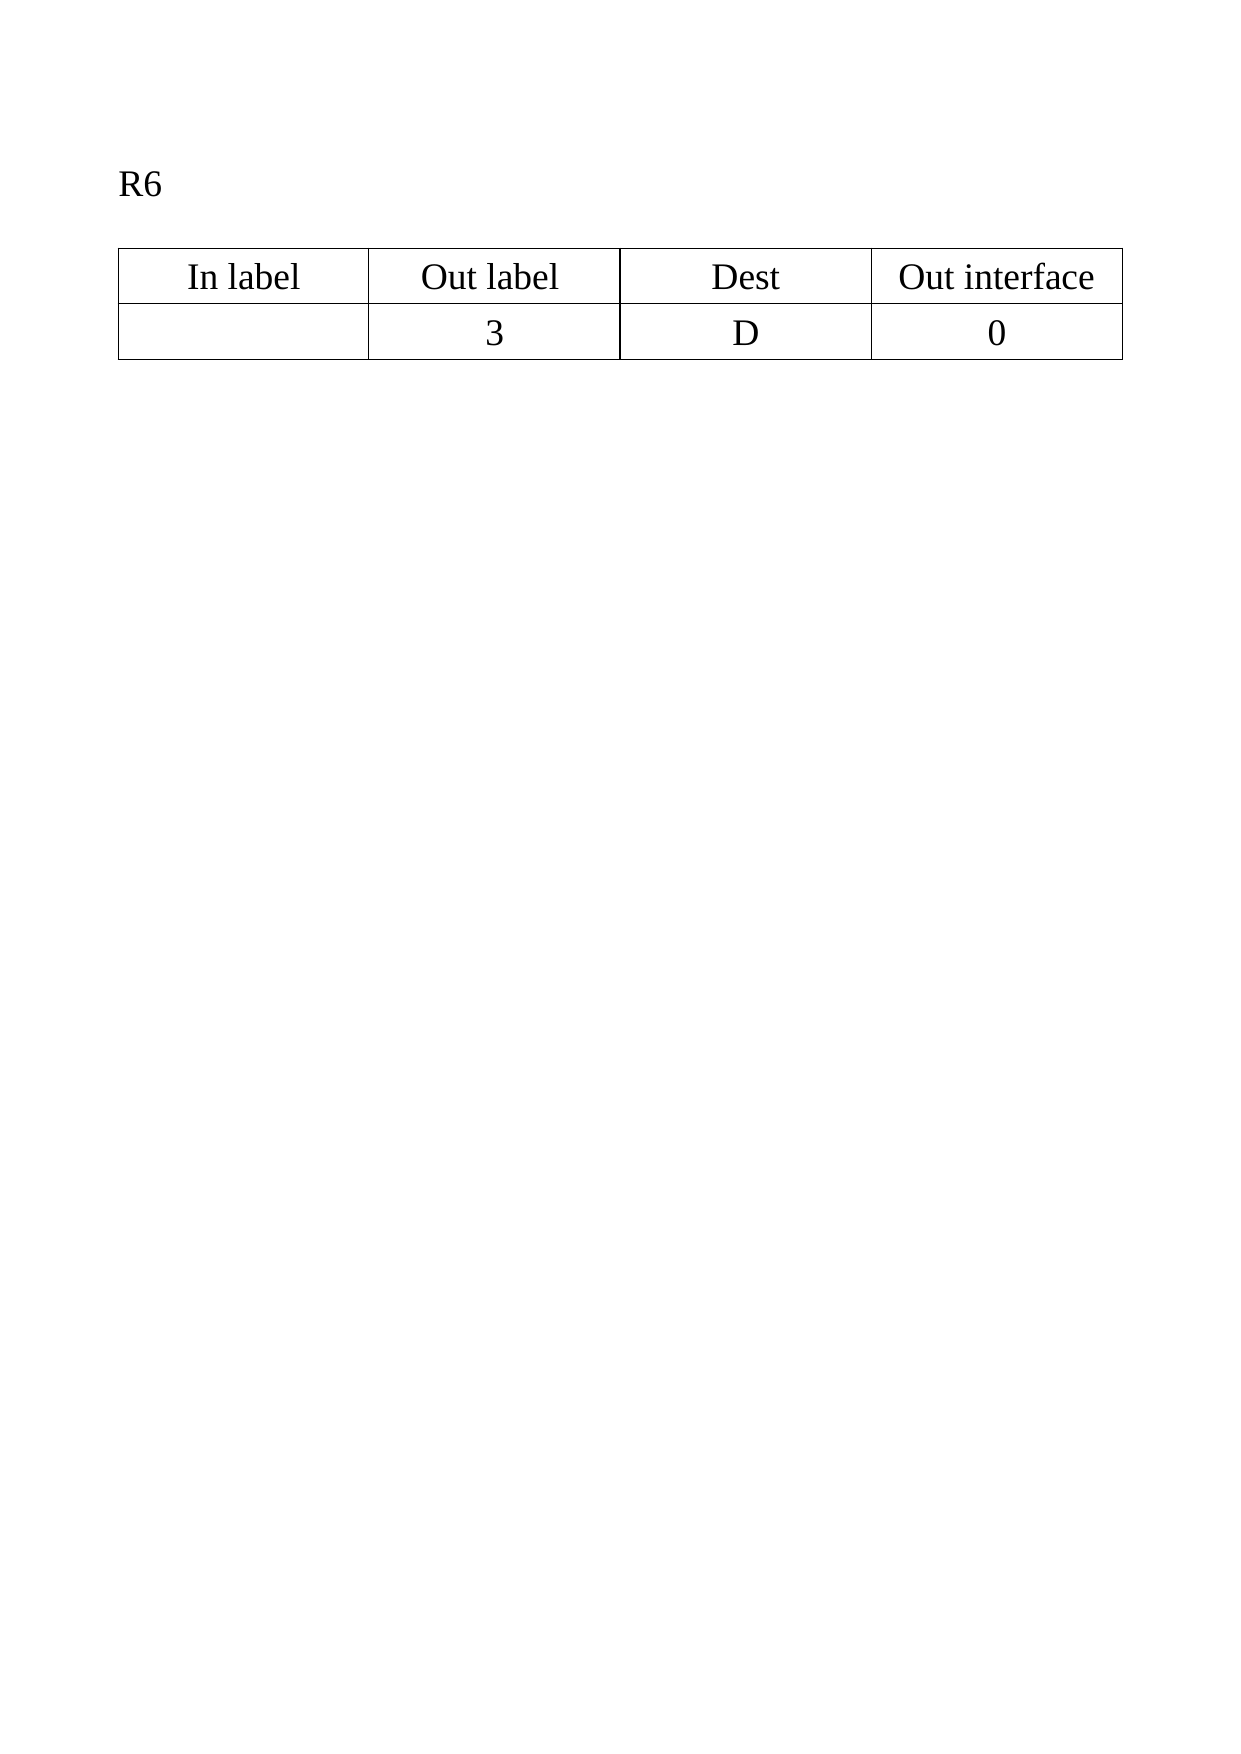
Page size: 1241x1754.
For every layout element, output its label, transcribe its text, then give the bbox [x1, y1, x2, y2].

text R6 [118, 161, 1122, 204]
table_cell 0 [872, 304, 1122, 359]
table_cell [119, 304, 368, 359]
table_header Out interface [872, 249, 1122, 303]
table_cell D [621, 304, 871, 359]
table_cell 3 [369, 304, 619, 359]
table_header Out label [369, 249, 619, 303]
table_header In label [119, 249, 368, 303]
table_header Dest [621, 249, 871, 303]
